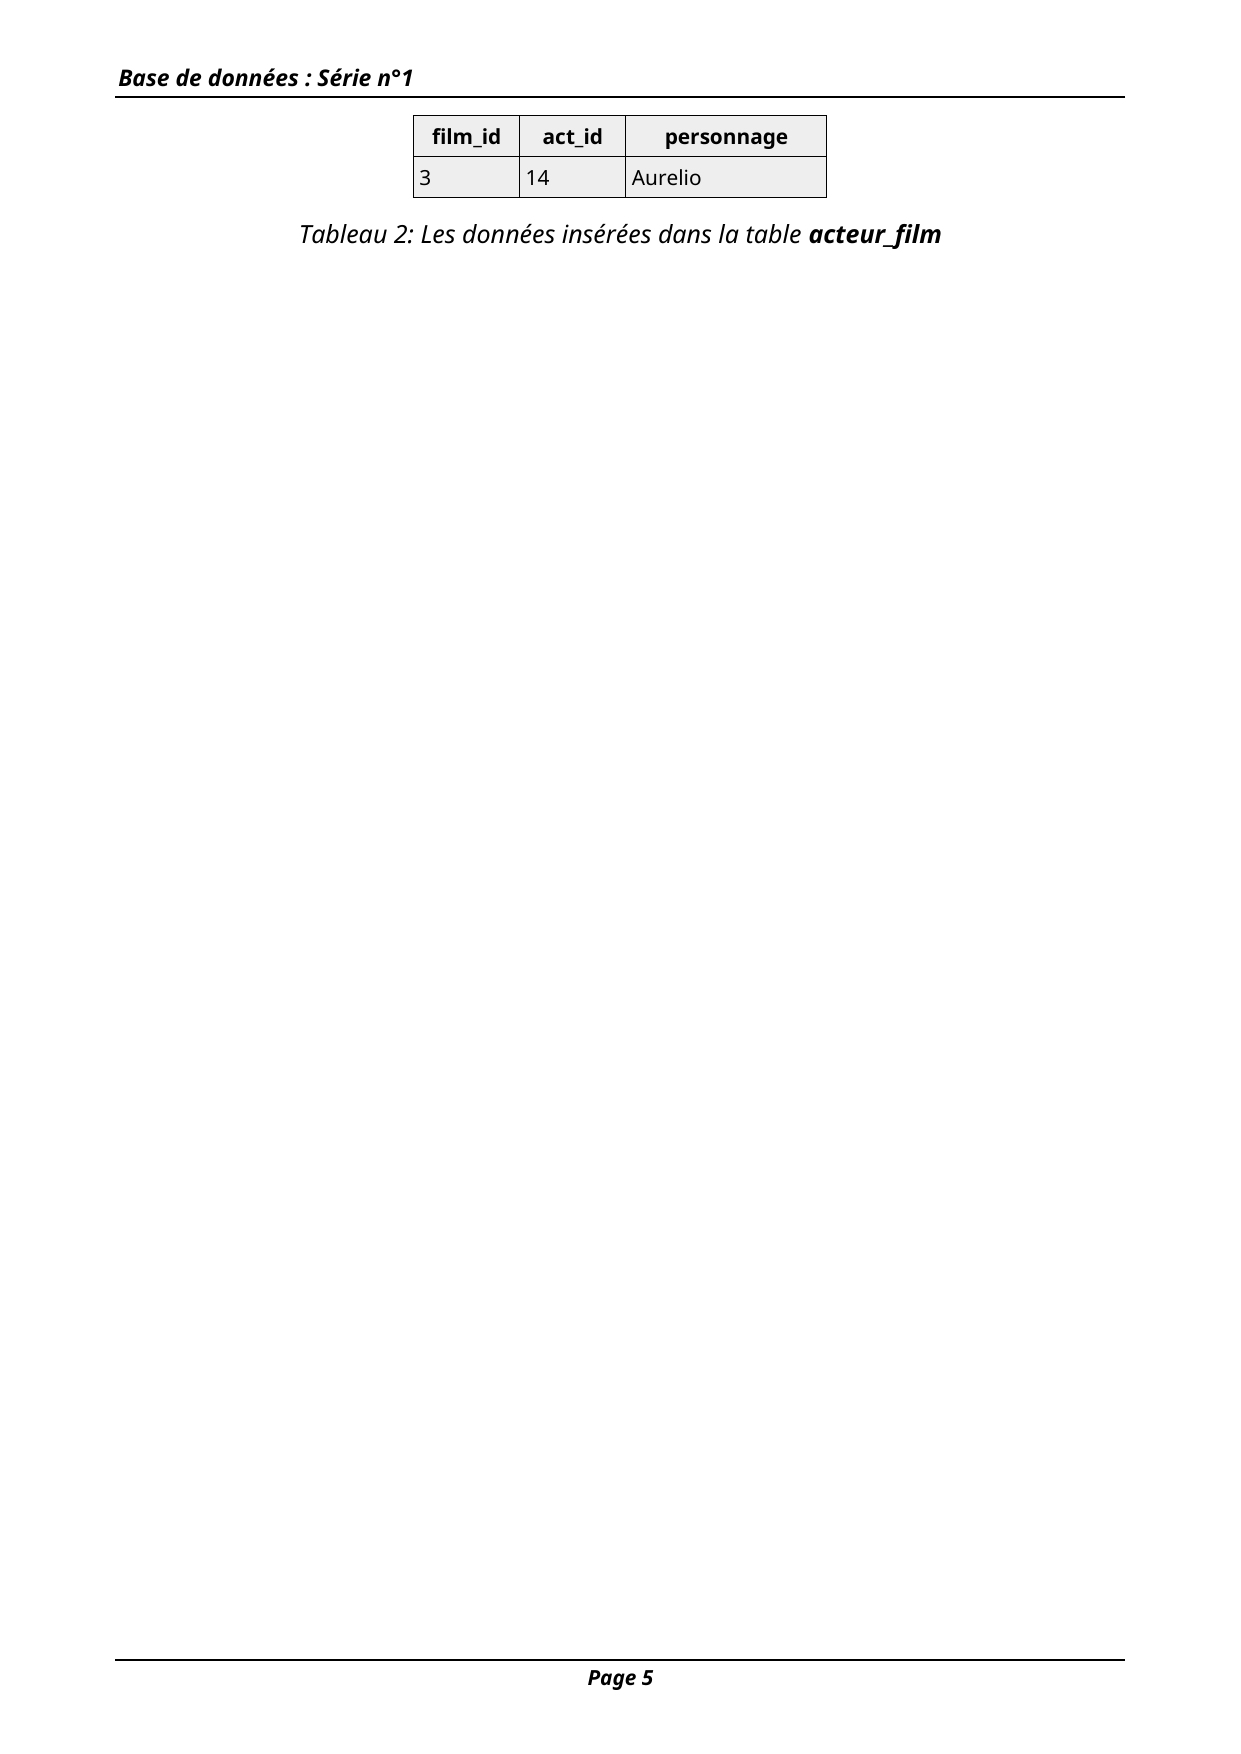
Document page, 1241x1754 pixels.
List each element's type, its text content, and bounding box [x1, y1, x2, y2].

table_cell 3 [414, 157, 519, 197]
table_header [118, 110, 1122, 204]
text Tableau 2: Les données insérées dans la table acteur_film [118, 216, 1122, 251]
table_cell Aurelio [626, 157, 826, 197]
table_header act_id [520, 116, 625, 156]
table_header film_id [414, 116, 519, 156]
table_cell 14 [520, 157, 625, 197]
table_header personnage [626, 116, 826, 156]
